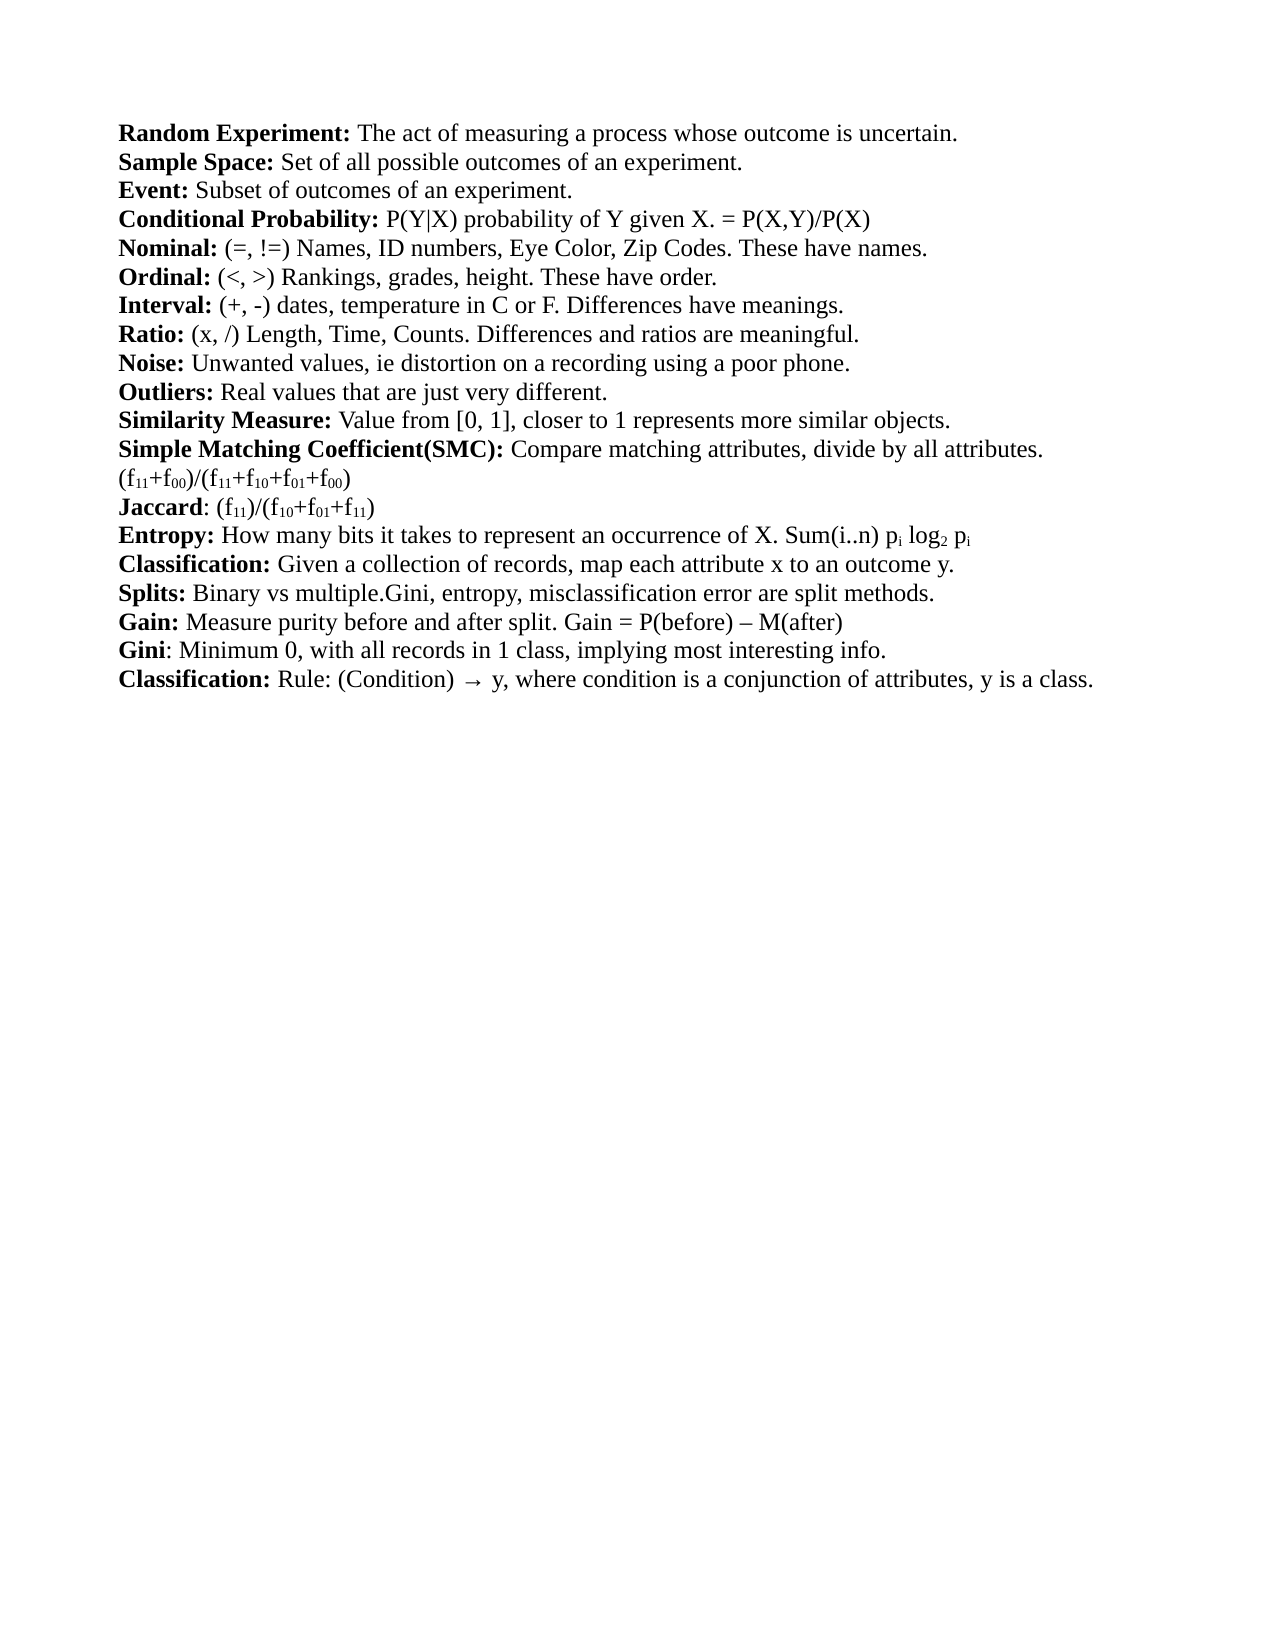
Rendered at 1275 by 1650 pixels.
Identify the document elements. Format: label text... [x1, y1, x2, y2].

text Conditional Probability: P(Y|X) probability of Y given X. = P(X,Y)/P(X) [118, 204, 1157, 233]
text Jaccard: (f11)/(f10+f01+f11) [118, 492, 1157, 521]
text Outliers: Real values that are just very different. [118, 377, 1157, 406]
text Nominal: (=, !=) Names, ID numbers, Eye Color, Zip Codes. These have names. [118, 233, 1157, 262]
text Random Experiment: The act of measuring a process whose outcome is uncertain. [118, 118, 1157, 147]
text Gini: Minimum 0, with all records in 1 class, implying most interesting info. [118, 636, 1157, 664]
text Classification: Rule: (Condition) → y, where condition is a conjunction of attributes, y is a class. [118, 664, 1157, 693]
text Splits: Binary vs multiple.Gini, entropy, misclassification error are split methods. [118, 578, 1157, 607]
text Simple Matching Coefficient(SMC): Compare matching attributes, divide by all attributes. (f11+f00)/(f11+f10+f01+f00) [118, 434, 1157, 492]
text Similarity Measure: Value from [0, 1], closer to 1 represents more similar objects. [118, 406, 1157, 434]
text Sample Space: Set of all possible outcomes of an experiment. [118, 147, 1157, 176]
text Event: Subset of outcomes of an experiment. [118, 176, 1157, 204]
text Classification: Given a collection of records, map each attribute x to an outcome y. [118, 549, 1157, 578]
text Entropy: How many bits it takes to represent an occurrence of X. Sum(i..n) pi log2 pi [118, 521, 1157, 549]
text Ratio: (x, /) Length, Time, Counts. Differences and ratios are meaningful. [118, 319, 1157, 348]
text Gain: Measure purity before and after split. Gain = P(before) – M(after) [118, 607, 1157, 636]
text Interval: (+, -) dates, temperature in C or F. Differences have meanings. [118, 291, 1157, 319]
text Noise: Unwanted values, ie distortion on a recording using a poor phone. [118, 348, 1157, 377]
text Ordinal: (<, >) Rankings, grades, height. These have order. [118, 262, 1157, 291]
